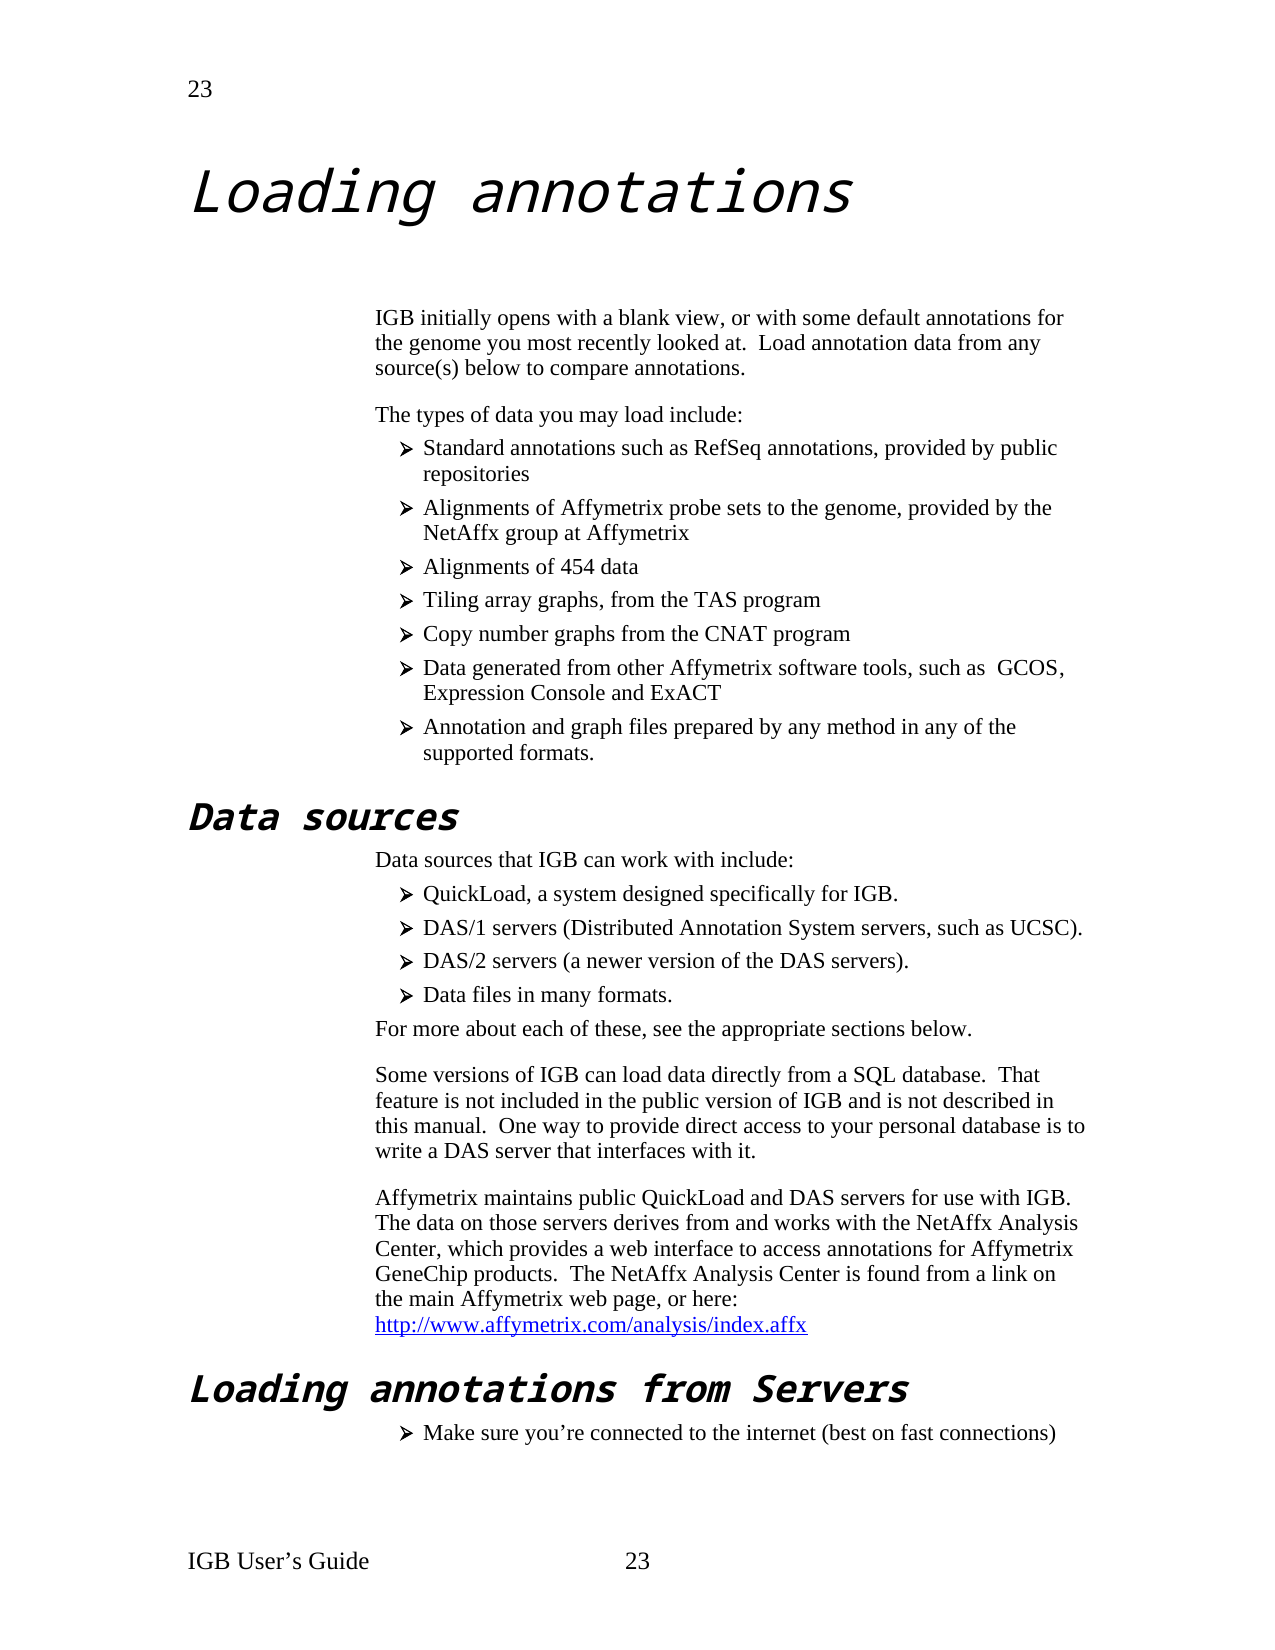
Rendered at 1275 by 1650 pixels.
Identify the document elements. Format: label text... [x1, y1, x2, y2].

text IGB initially opens with a blank view, or with some default annotations for the genome you most recently looked at. Load annotation data from any source(s) below to compare annotations. [375, 304, 1087, 381]
list Data generated from other Affymetrix software tools, such as GCOS, Expression Console and ExACT [399, 655, 1087, 706]
list DAS/2 servers (a newer version of the DAS servers). [399, 948, 1087, 974]
text Data sources that IGB can work with include: [375, 847, 1087, 873]
list Standard annotations such as RefSeq annotations, provided by public repositories [399, 435, 1087, 486]
list Data files in many formats. [399, 982, 1087, 1008]
text Some versions of IGB can load data directly from a SQL database. That feature is not included in the public version of IGB and is not described in this manual. One way to provide direct access to your personal database is to write a DAS server that interfaces with it. [375, 1062, 1087, 1164]
list Make sure you’re connected to the internet (best on fast connections) [399, 1419, 1087, 1445]
list Alignments of 454 data [399, 554, 1087, 579]
subtitle Data sources [187, 790, 1087, 841]
subtitle Loading annotations from Servers [187, 1362, 1087, 1413]
list Tiling array graphs, from the TAS program [399, 587, 1087, 613]
list Copy number graphs from the CNAT program [399, 621, 1087, 647]
list Alignments of Affymetrix probe sets to the genome, provided by the NetAffx group at Affymetrix [399, 494, 1087, 545]
list Annotation and graph files prepared by any method in any of the supported formats. [399, 714, 1087, 765]
subtitle Loading annotations [187, 150, 1087, 229]
list QuickLoad, a system designed specifically for IGB. [399, 881, 1087, 906]
text The types of data you may load include: [375, 402, 1087, 427]
text Affymetrix maintains public QuickLoad and DAS servers for use with IGB. The data on those servers derives from and works with the NetAffx Analysis Center, which provides a web interface to access annotations for Affymetrix GeneChip products. The NetAffx Analysis Center is found from a link on the main Affymetrix web page, or here: http://www.affymetrix.com/analysis/index.affx [375, 1185, 1087, 1337]
list DAS/1 servers (Distributed Annotation System servers, such as UCSC). [399, 915, 1087, 940]
text For more about each of these, see the appropriate sections below. [375, 1016, 1087, 1041]
